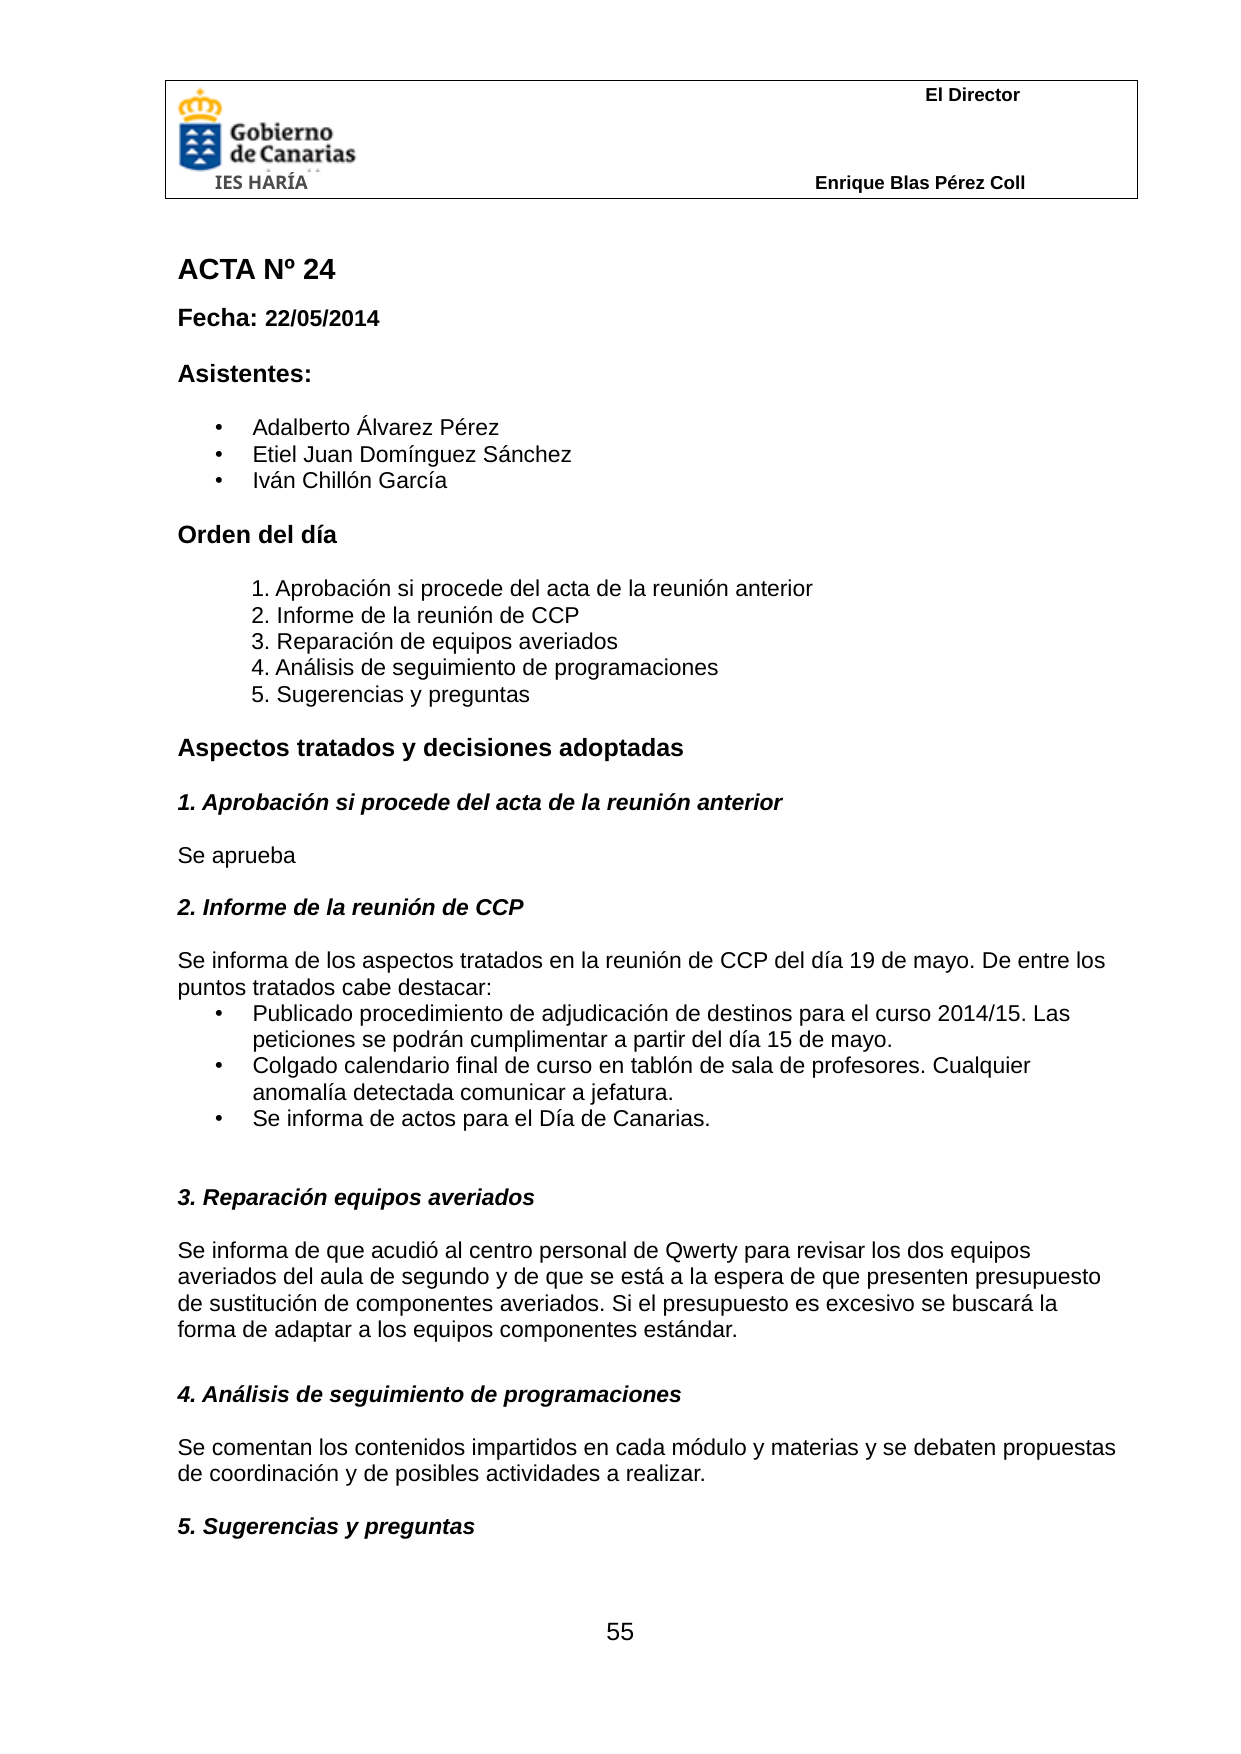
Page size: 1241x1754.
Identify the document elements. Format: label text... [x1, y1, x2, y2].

text Se aprueba [177, 842, 1122, 868]
subtitle 4. Análisis de seguimiento de programaciones [177, 1381, 1122, 1408]
list Iván Chillón García [215, 467, 1122, 493]
subtitle 1. Aprobación si procede del acta de la reunión anterior [177, 789, 1122, 815]
text 3. Reparación de equipos averiados [251, 628, 1122, 654]
text Se comentan los contenidos impartidos en cada módulo y materias y se debaten propuestas de coordinación y de posibles actividades a realizar. [177, 1434, 1122, 1487]
list Colgado calendario final de curso en tablón de sala de profesores. Cualquier anomalía detectada comunicar a jefatura. [215, 1052, 1122, 1105]
text 1. Aprobación si procede del acta de la reunión anterior [251, 575, 1122, 602]
list Etiel Juan Domínguez Sánchez [215, 441, 1122, 467]
subtitle 5. Sugerencias y preguntas [177, 1513, 1122, 1539]
list Adalberto Álvarez Pérez [215, 414, 1122, 441]
picture [173, 85, 359, 172]
text 5. Sugerencias y preguntas [251, 681, 1122, 707]
text Se informa de los aspectos tratados en la reunión de CCP del día 19 de mayo. De entre los puntos tratados cabe destacar: [177, 947, 1122, 1000]
list Se informa de actos para el Día de Canarias. [215, 1105, 1122, 1132]
subtitle 3. Reparación equipos averiados [177, 1184, 1122, 1211]
text Se informa de que acudió al centro personal de Qwerty para revisar los dos equipos averiados del aula de segundo y de que se está a la espera de que presenten presupuesto de sustitución de componentes averiados. Si el presupuesto es excesivo se buscará la forma de adaptar a los equipos componentes estándar. [177, 1237, 1122, 1342]
text 4. Análisis de seguimiento de programaciones [251, 654, 1122, 681]
subtitle Orden del día [177, 519, 1122, 548]
subtitle 2. Informe de la reunión de CCP [177, 894, 1122, 921]
subtitle Aspectos tratados y decisiones adoptadas [177, 733, 1122, 762]
list Publicado procedimiento de adjudicación de destinos para el curso 2014/15. Las peticiones se podrán cumplimentar a partir del día 15 de mayo. [215, 1000, 1122, 1052]
subtitle Asistentes: [177, 358, 1122, 387]
subtitle Fecha: 22/05/2014 [177, 303, 1122, 332]
subtitle ACTA Nº 24 [177, 252, 1122, 285]
text 2. Informe de la reunión de CCP [251, 602, 1122, 628]
